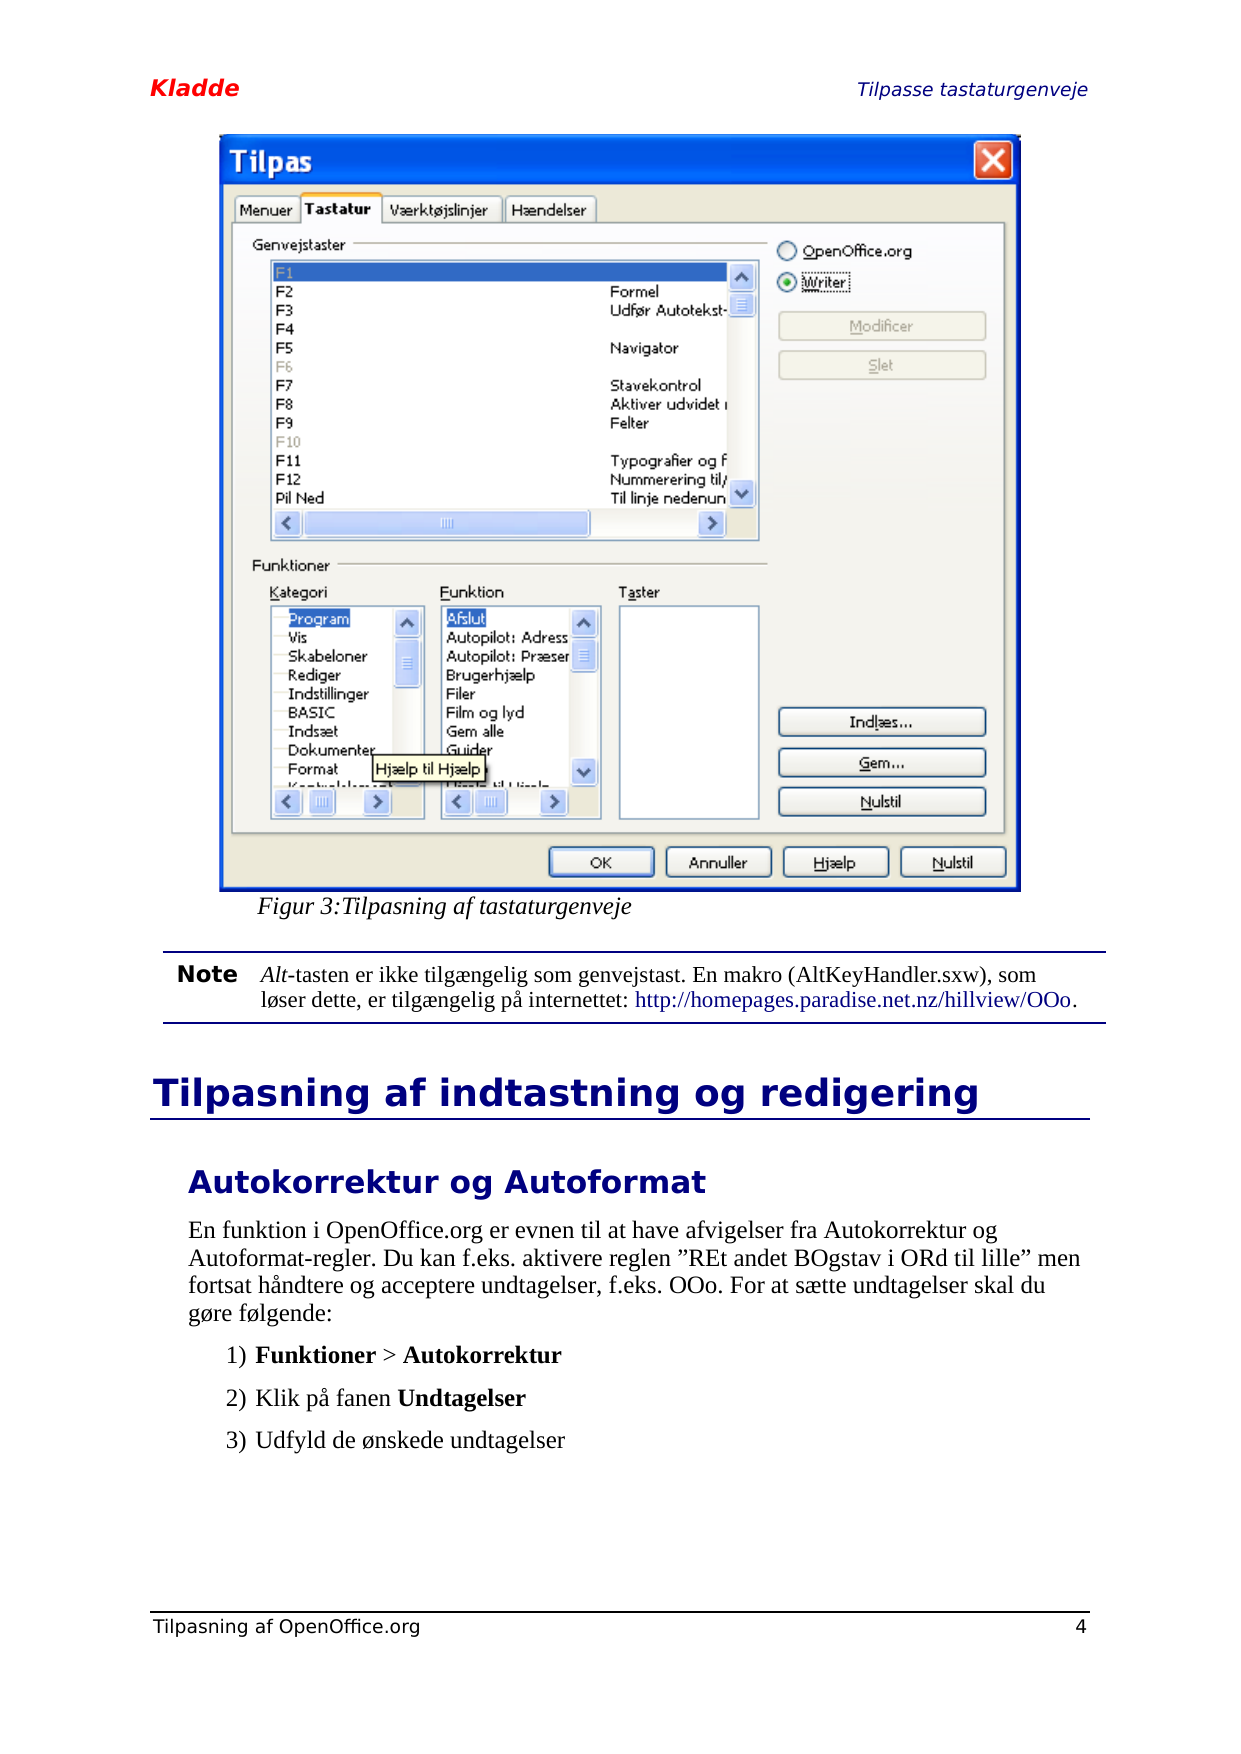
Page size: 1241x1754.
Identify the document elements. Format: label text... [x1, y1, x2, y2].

list Udfyld de ønskede undtagelser [226, 1427, 1090, 1482]
picture [219, 134, 1021, 892]
table_header Note [163, 953, 252, 1022]
list Klik på fanen Undtagelser [226, 1384, 1090, 1412]
subtitle Tilpasning af indtastning og redigering [150, 1068, 1090, 1118]
text En funktion i OpenOffice.org er evnen til at have afvigelser fra Autokorrektur og Autoformat-regler. Du kan f.eks. aktivere reglen ”REt andet BOgstav i ORd til lille” men fortsat håndtere og acceptere undtagelser, f.eks. OOo. For at sætte undtagelser skal du gøre følgende: [188, 1216, 1090, 1327]
table_header Alt-tasten er ikke tilgængelig som genvejstast. En makro (AltKeyHandler.sxw), som løser dette, er tilgængelig på internettet: http://homepages.paradise.net.nz/hillview/OOo. [252, 953, 1106, 1022]
text [219, 892, 1021, 951]
text Figur 3:Tilpasning af tastaturgenveje [257, 892, 1021, 919]
list Funktioner > Autokorrektur [226, 1342, 1090, 1369]
subtitle Autokorrektur og Autoformat [188, 1165, 1090, 1201]
